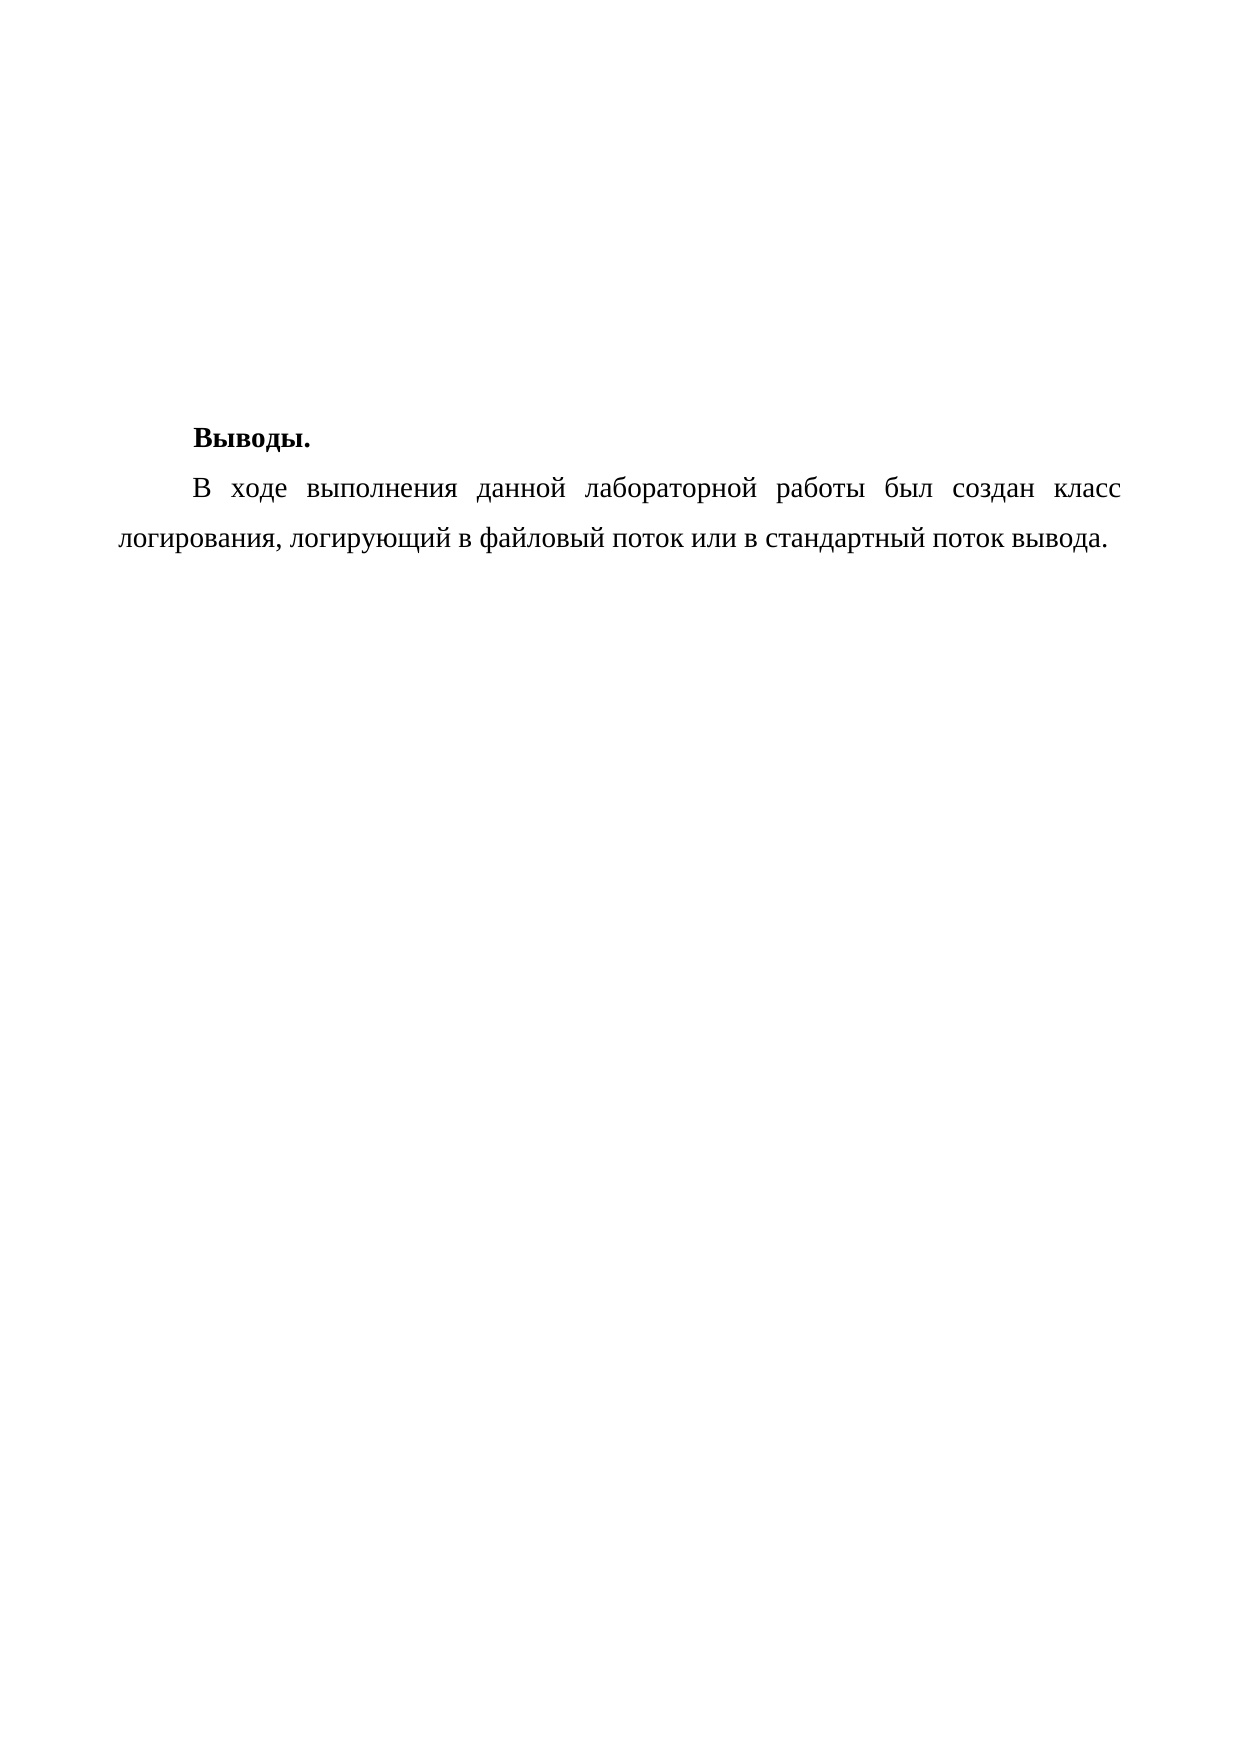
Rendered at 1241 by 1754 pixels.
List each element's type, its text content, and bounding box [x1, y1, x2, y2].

subtitle Выводы. [118, 420, 1122, 453]
text В ходе выполнения данной лабораторной работы был создан класс логирования, логирующий в файловый поток или в стандартный поток вывода. [118, 470, 1122, 554]
